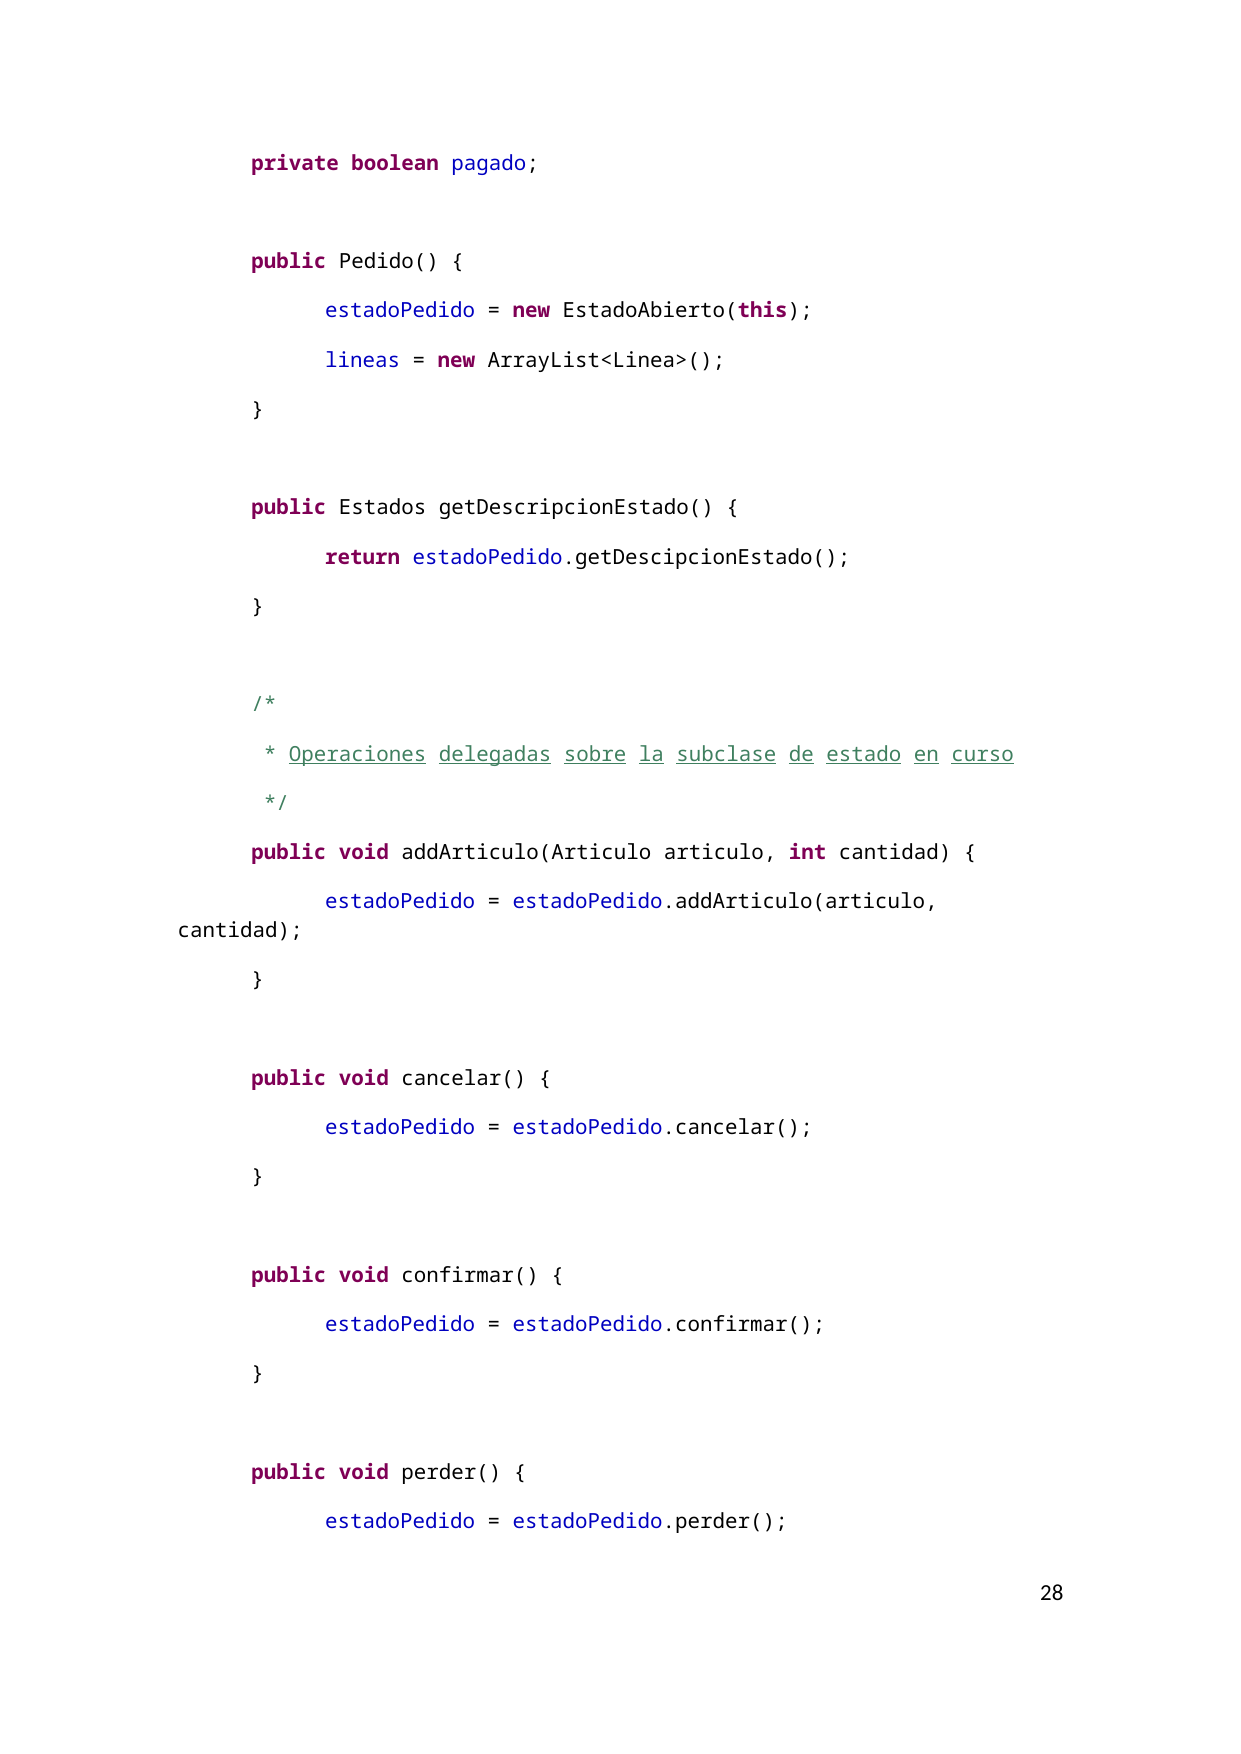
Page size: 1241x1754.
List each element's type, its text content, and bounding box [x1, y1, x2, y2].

text } [177, 1358, 1063, 1387]
text public Estados getDescripcionEstado() { [177, 492, 1063, 521]
text estadoPedido = estadoPedido.cancelar(); [177, 1112, 1063, 1141]
text public Pedido() { [177, 246, 1063, 274]
text } [177, 591, 1063, 619]
text private boolean pagado; [177, 148, 1063, 176]
text estadoPedido = estadoPedido.addArticulo(articulo, cantidad); [177, 887, 1063, 943]
text /* [177, 689, 1063, 718]
text } [177, 394, 1063, 422]
text public void confirmar() { [177, 1260, 1063, 1288]
text estadoPedido = new EstadoAbierto(this); [177, 295, 1063, 324]
text return estadoPedido.getDescipcionEstado(); [177, 542, 1063, 570]
text */ [177, 788, 1063, 817]
text estadoPedido = estadoPedido.confirmar(); [177, 1309, 1063, 1338]
text } [177, 1161, 1063, 1190]
text } [177, 964, 1063, 993]
text * Operaciones delegadas sobre la subclase de estado en curso [177, 739, 1063, 767]
text public void perder() { [177, 1457, 1063, 1486]
text estadoPedido = estadoPedido.perder(); [177, 1506, 1063, 1535]
text public void cancelar() { [177, 1063, 1063, 1091]
text public void addArticulo(Articulo articulo, int cantidad) { [177, 837, 1063, 866]
text lineas = new ArrayList<Linea>(); [177, 345, 1063, 373]
